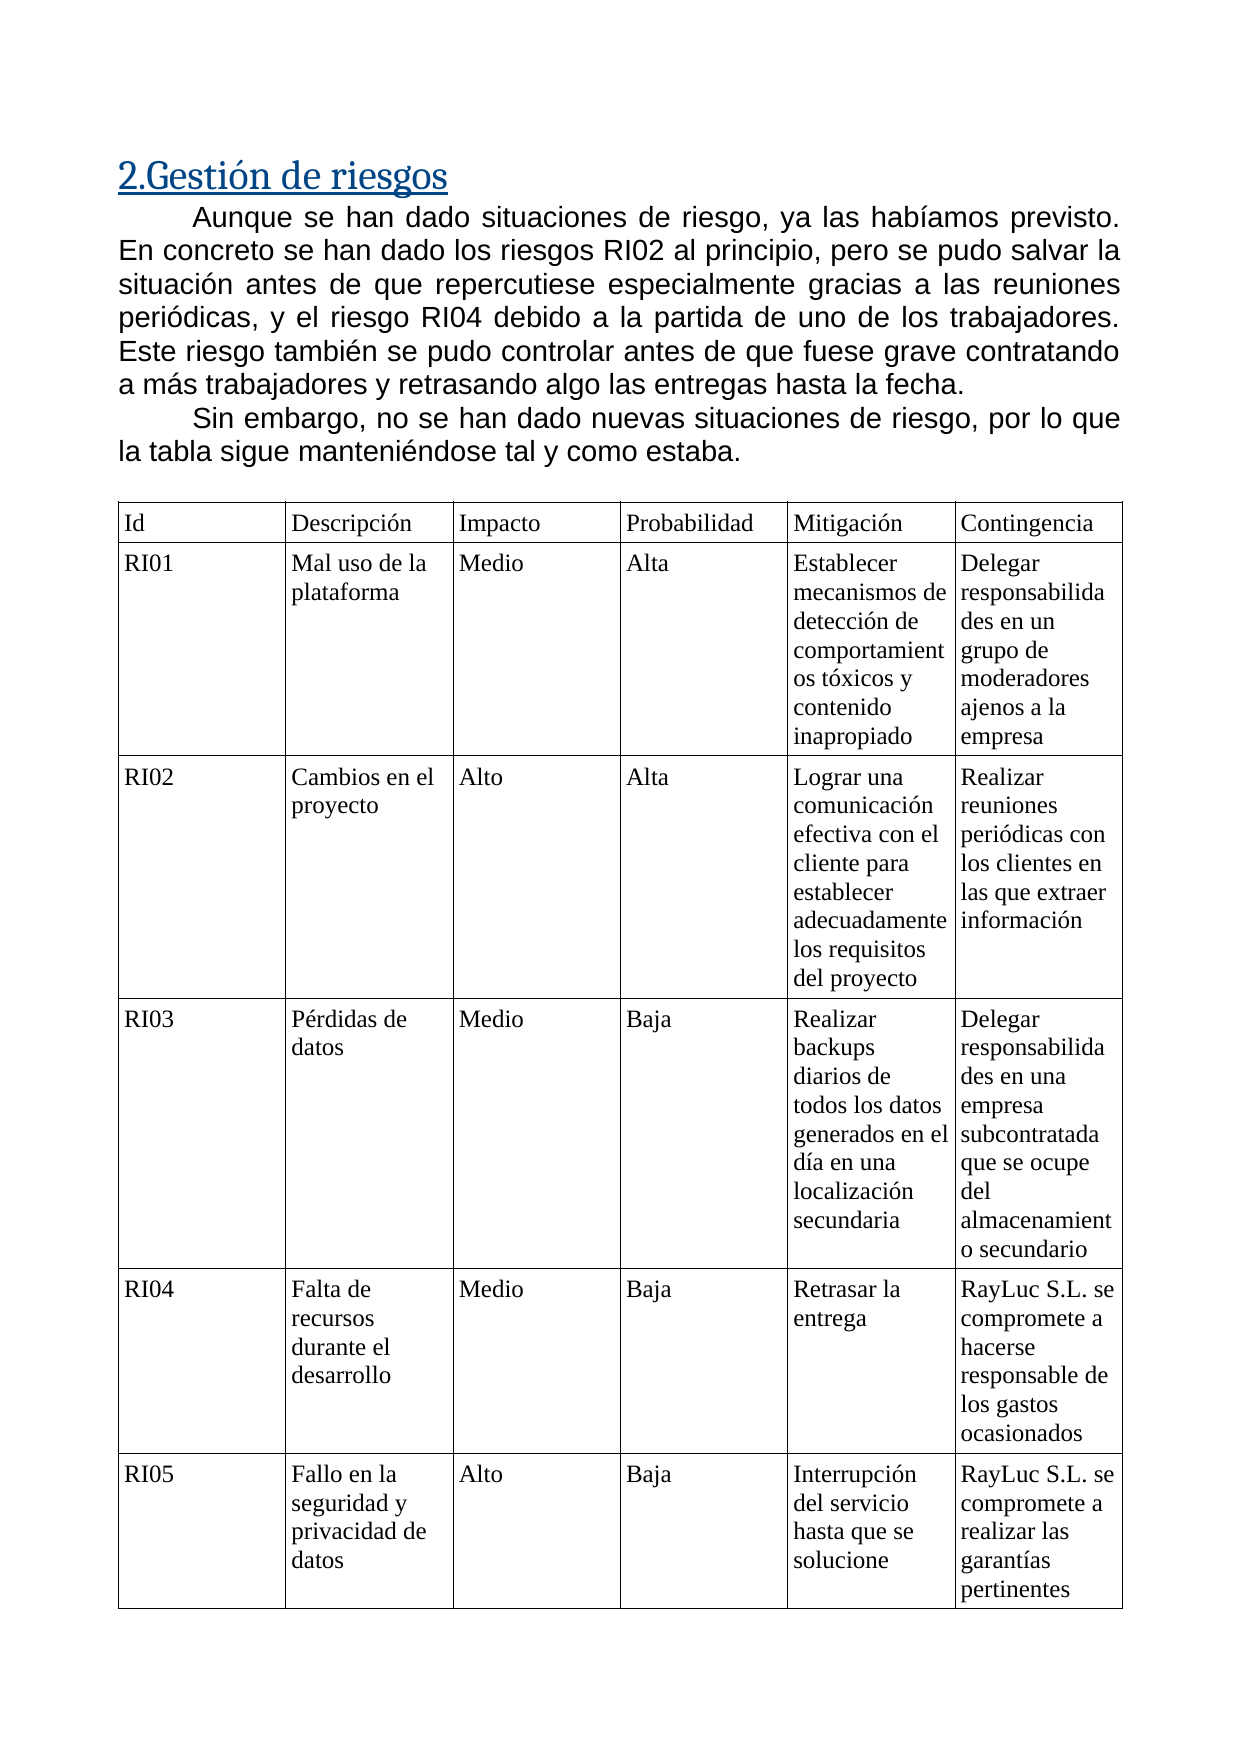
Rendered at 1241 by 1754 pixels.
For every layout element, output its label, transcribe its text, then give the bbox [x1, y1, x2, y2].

table_cell Establecer mecanismos de detección de comportamientos tóxicos y contenido inapropiado [788, 543, 955, 755]
table_header Id [119, 503, 285, 542]
table_header Probabilidad [621, 503, 787, 542]
text 2.Gestión de riesgos [118, 152, 1122, 199]
table_cell Alta [621, 543, 787, 755]
table_cell RI04 [119, 1269, 285, 1453]
table_cell Baja [621, 1454, 787, 1608]
table_cell Retrasar la entrega [788, 1269, 955, 1453]
table_cell Baja [621, 1269, 787, 1453]
table_cell RayLuc S.L. se compromete a hacerse responsable de los gastos ocasionados [956, 1269, 1122, 1453]
table_cell Alto [454, 756, 620, 997]
table_cell Delegar responsabilidades en una empresa subcontratada que se ocupe del almacenamiento secundario [956, 999, 1122, 1268]
table_cell RI05 [119, 1454, 285, 1608]
table_cell Mal uso de la plataforma [286, 543, 453, 755]
table_header Impacto [454, 503, 620, 542]
table_cell Alto [454, 1454, 620, 1608]
table_cell RI01 [119, 543, 285, 755]
table_cell RI02 [119, 756, 285, 997]
table_cell Alta [621, 756, 787, 997]
table_cell Medio [454, 1269, 620, 1453]
table_header Descripción [286, 503, 453, 542]
table_cell Realizar backups diarios de todos los datos generados en el día en una localización secundaria [788, 999, 955, 1268]
table_cell Pérdidas de datos [286, 999, 453, 1268]
table_cell Cambios en el proyecto [286, 756, 453, 997]
table_cell Falta de recursos durante el desarrollo [286, 1269, 453, 1453]
table_cell RayLuc S.L. se compromete a realizar las garantías pertinentes [956, 1454, 1122, 1608]
text Aunque se han dado situaciones de riesgo, ya las habíamos previsto. En concreto se han dado los riesgos RI02 al principio, pero se pudo salvar la situación antes de que repercutiese especialmente gracias a las reuniones periódicas, y el riesgo RI04 debido a la partida de uno de los trabajadores. Este riesgo también se pudo controlar antes de que fuese grave contratando a más trabajadores y retrasando algo las entregas hasta la fecha. [118, 199, 1122, 401]
table_cell Realizar reuniones periódicas con los clientes en las que extraer información [956, 756, 1122, 997]
table_header Mitigación [788, 503, 955, 542]
text Sin embargo, no se han dado nuevas situaciones de riesgo, por lo que la tabla sigue manteniéndose tal y como estaba. [118, 401, 1122, 468]
table_cell Baja [621, 999, 787, 1268]
table_cell Delegar responsabilidades en un grupo de moderadores ajenos a la empresa [956, 543, 1122, 755]
table_cell RI03 [119, 999, 285, 1268]
table_cell Interrupción del servicio hasta que se solucione [788, 1454, 955, 1608]
table_cell Medio [454, 999, 620, 1268]
table_cell Lograr una comunicación efectiva con el cliente para establecer adecuadamente los requisitos del proyecto [788, 756, 955, 997]
table_cell Medio [454, 543, 620, 755]
table_cell Fallo en la seguridad y privacidad de datos [286, 1454, 453, 1608]
table_header Contingencia [956, 503, 1122, 542]
